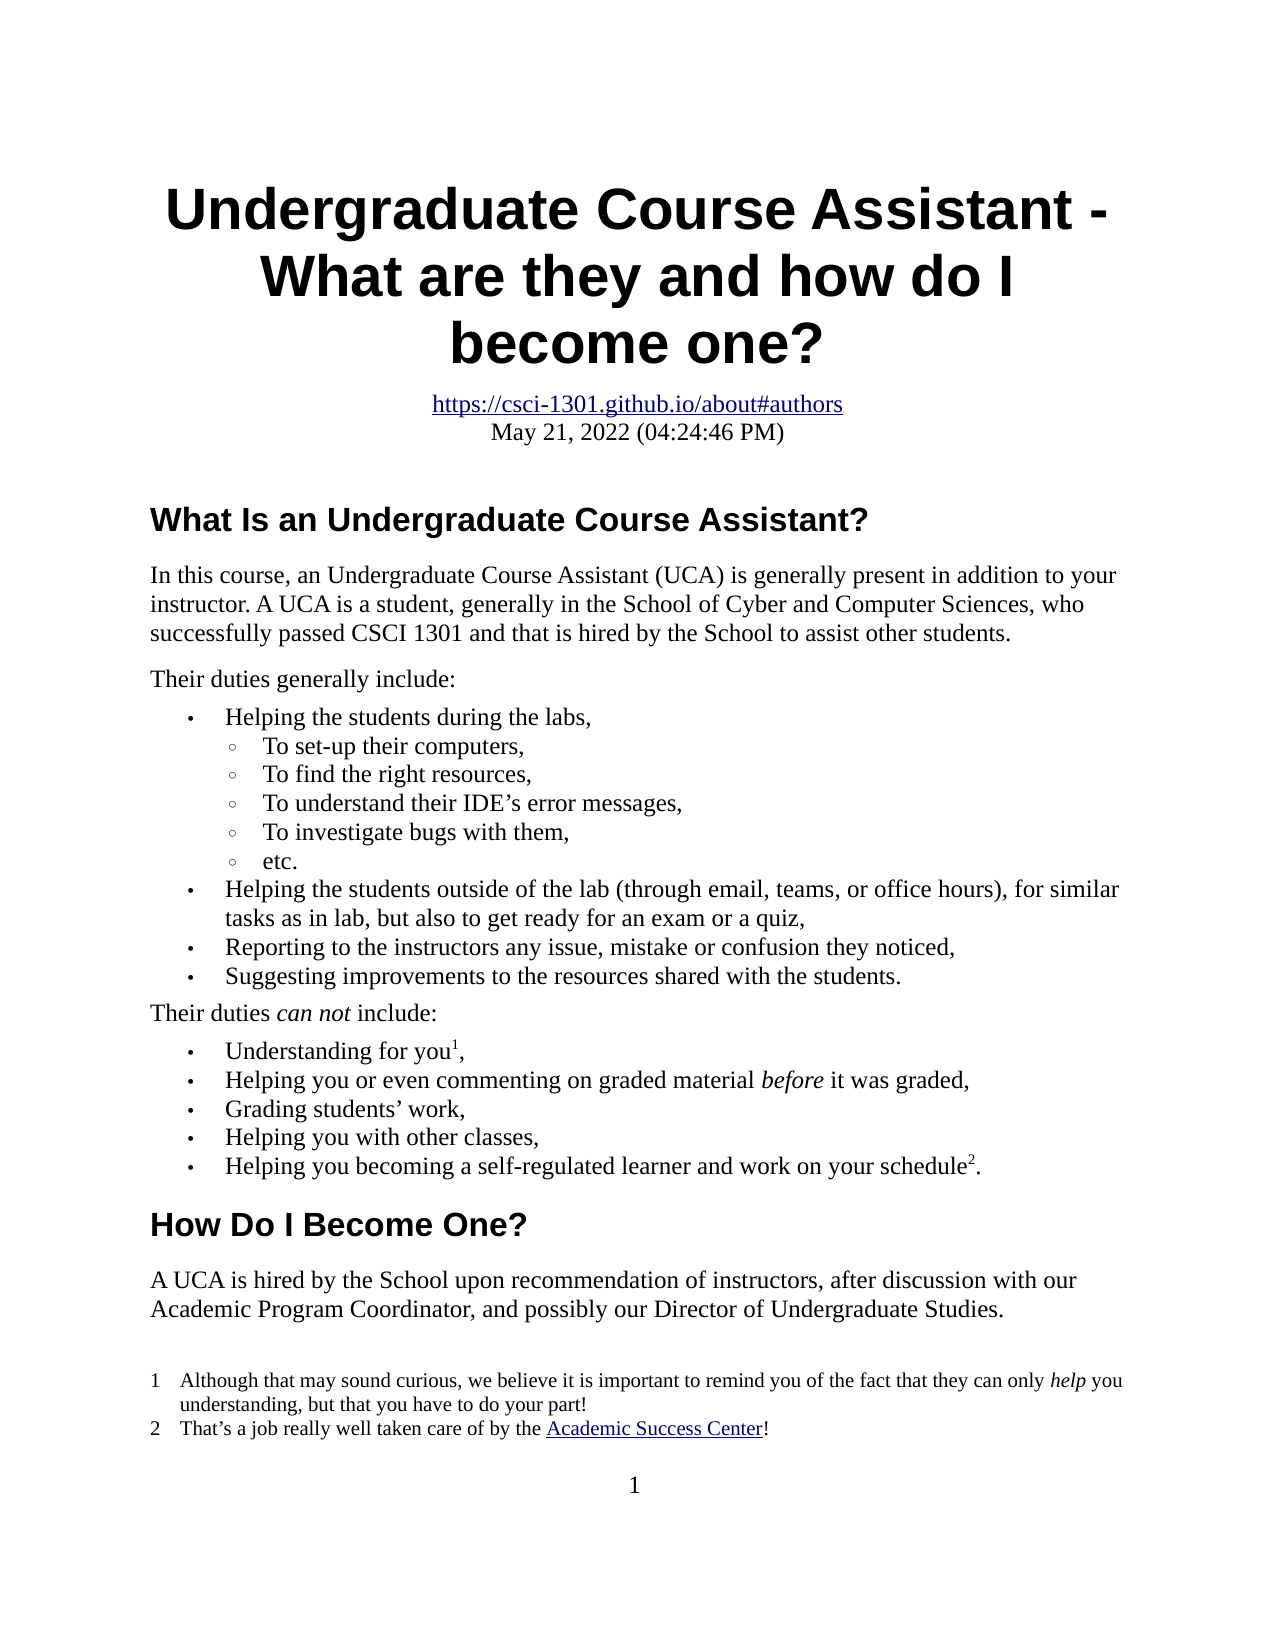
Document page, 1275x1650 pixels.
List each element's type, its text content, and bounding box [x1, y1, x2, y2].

list Helping the students outside of the lab (through email, teams, or office hours), for similar tasks as in lab, but also to get ready for an exam or a quiz, [187, 874, 1125, 932]
text Their duties generally include: [150, 664, 1125, 693]
list etc. [225, 846, 1125, 874]
list Although that may sound curious, we believe it is important to remind you of the fact that they can only help you understanding, but that you have to do your part! [150, 1368, 1125, 1416]
text A UCA is hired by the School upon recommendation of instructors, after discussion with our Academic Program Coordinator, and possibly our Director of Undergraduate Studies. [150, 1265, 1125, 1322]
text In this course, an Undergraduate Course Assistant (UCA) is generally present in addition to your instructor. A UCA is a student, generally in the School of Cyber and Computer Sciences, who successfully passed CSCI 1301 and that is hired by the School to assist other students. [150, 560, 1125, 646]
list To investigate bugs with them, [225, 817, 1125, 846]
title Undergraduate Course Assistant - What are they and how do I become one? [150, 175, 1125, 376]
list Grading students’ work, [187, 1094, 1125, 1122]
list Helping you with other classes, [187, 1122, 1125, 1151]
text https://csci-1301.github.io/about#authors [150, 389, 1125, 417]
list To set-up their computers, [225, 731, 1125, 759]
text Their duties can not include: [150, 998, 1125, 1027]
list To understand their IDE’s error messages, [225, 788, 1125, 817]
list To find the right resources, [225, 759, 1125, 788]
list Helping the students during the labs, [187, 702, 1125, 731]
list Reporting to the instructors any issue, mistake or confusion they noticed, [187, 932, 1125, 961]
list Helping you becoming a self-regulated learner and work on your schedule. [187, 1151, 1125, 1180]
subtitle What Is an Undergraduate Course Assistant? [150, 500, 1125, 539]
text May 21, 2022 (04:24:46 PM) [150, 417, 1125, 446]
list That’s a job really well taken care of by the Academic Success Center! [150, 1416, 1125, 1440]
list Helping you or even commenting on graded material before it was graded, [187, 1065, 1125, 1094]
list Suggesting improvements to the resources shared with the students. [187, 961, 1125, 989]
subtitle How Do I Become One? [150, 1205, 1125, 1243]
list Understanding for you, [187, 1036, 1125, 1065]
